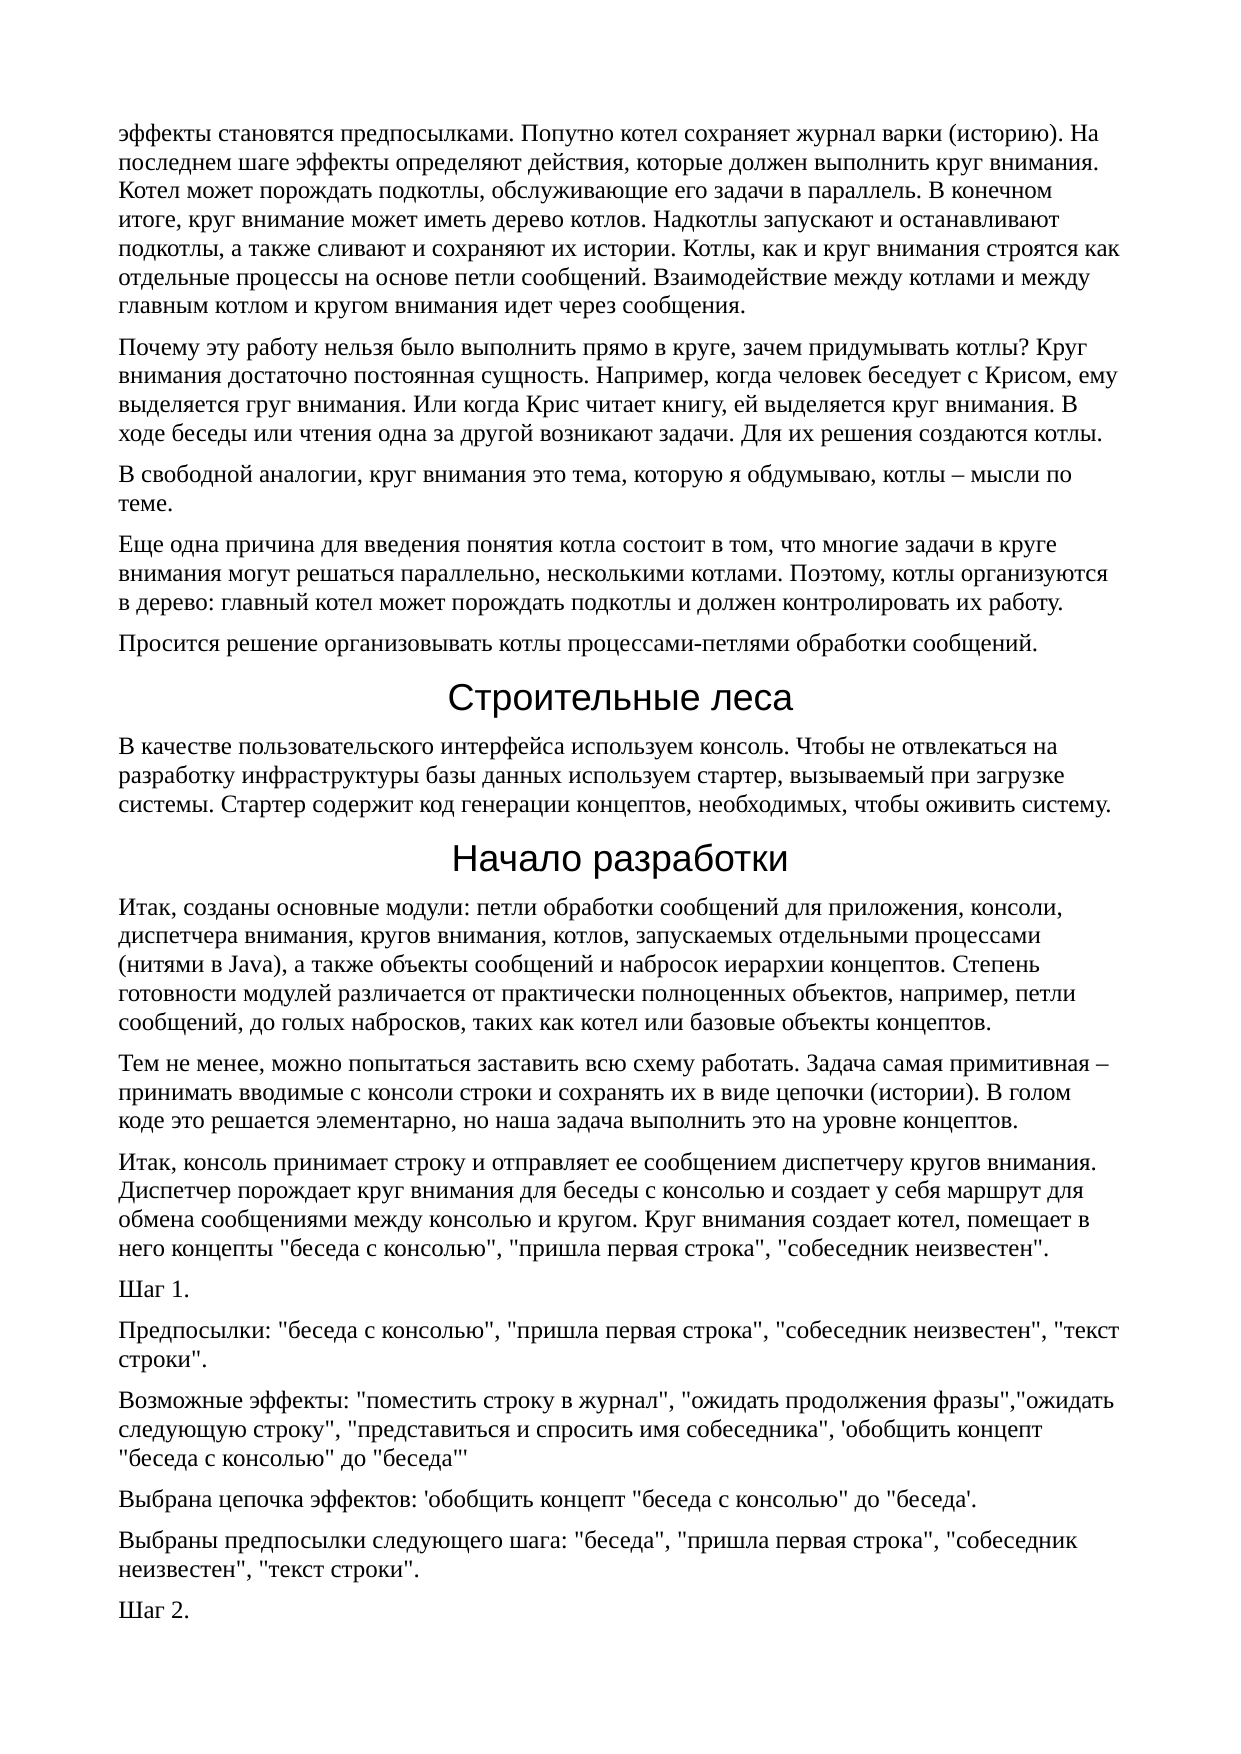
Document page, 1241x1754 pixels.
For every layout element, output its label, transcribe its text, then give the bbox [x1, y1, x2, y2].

text эффекты становятся предпосылками. Попутно котел сохраняет журнал варки (историю). На последнем шаге эффекты определяют действия, которые должен выполнить круг внимания. Котел может порождать подкотлы, обслуживающие его задачи в параллель. В конечном итоге, круг внимание может иметь дерево котлов. Надкотлы запускают и останавливают подкотлы, а также сливают и сохраняют их истории. Котлы, как и круг внимания строятся как отдельные процессы на основе петли сообщений. Взаимодействие между котлами и между главным котлом и кругом внимания идет через сообщения. [118, 118, 1122, 319]
subtitle Строительные леса [118, 676, 1122, 719]
text Шаг 1. [118, 1274, 1122, 1303]
text Итак, созданы основные модули: петли обработки сообщений для приложения, консоли, диспетчера внимания, кругов внимания, котлов, запускаемых отдельными процессами (нитями в Java), а также объекты сообщений и набросок иерархии концептов. Степень готовности модулей различается от практически полноценных объектов, например, петли сообщений, до голых набросков, таких как котел или базовые объекты концептов. [118, 892, 1122, 1036]
text Шаг 2. [118, 1596, 1122, 1624]
text Итак, консоль принимает строку и отправляет ее сообщением диспетчеру кругов внимания. Диспетчер порождает круг внимания для беседы с консолью и создает у себя маршрут для обмена сообщениями между консолью и кругом. Круг внимания создает котел, помещает в него концепты "беседа с консолью", "пришла первая строка", "собеседник неизвестен". [118, 1147, 1122, 1262]
text Почему эту работу нельзя было выполнить прямо в круге, зачем придумывать котлы? Круг внимания достаточно постоянная сущность. Например, когда человек беседует с Крисом, ему выделяется груг внимания. Или когда Крис читает книгу, ей выделяется круг внимания. В ходе беседы или чтения одна за другой возникают задачи. Для их решения создаются котлы. [118, 332, 1122, 447]
text В свободной аналогии, круг внимания это тема, которую я обдумываю, котлы – мысли по теме. [118, 459, 1122, 517]
text Просится решение организовывать котлы процессами-петлями обработки сообщений. [118, 628, 1122, 657]
text Выбраны предпосылки следующего шага: "беседа", "пришла первая строка", "собеседник неизвестен", "текст строки". [118, 1526, 1122, 1583]
subtitle Начало разработки [118, 836, 1122, 879]
text Возможные эффекты: "поместить строку в журнал", "ожидать продолжения фразы","ожидать следующую строку", "представиться и спросить имя собеседника", 'обобщить концепт "беседа с консолью" до "беседа"' [118, 1386, 1122, 1472]
text Тем не менее, можно попытаться заставить всю схему работать. Задача самая примитивная – принимать вводимые с консоли строки и сохранять их в виде цепочки (истории). В голом коде это решается элементарно, но наша задача выполнить это на уровне концептов. [118, 1048, 1122, 1134]
text Еще одна причина для введения понятия котла состоит в том, что многие задачи в круге внимания могут решаться параллельно, несколькими котлами. Поэтому, котлы организуются в дерево: главный котел может порождать подкотлы и должен контролировать их работу. [118, 529, 1122, 616]
text Выбрана цепочка эффектов: 'обобщить концепт "беседа с консолью" до "беседа'. [118, 1484, 1122, 1513]
text Предпосылки: "беседа с консолью", "пришла первая строка", "собеседник неизвестен", "текст строки". [118, 1316, 1122, 1373]
text В качестве пользовательского интерфейса используем консоль. Чтобы не отвлекаться на разработку инфраструктуры базы данных используем стартер, вызываемый при загрузке системы. Стартер содержит код генерации концептов, необходимых, чтобы оживить систему. [118, 731, 1122, 817]
